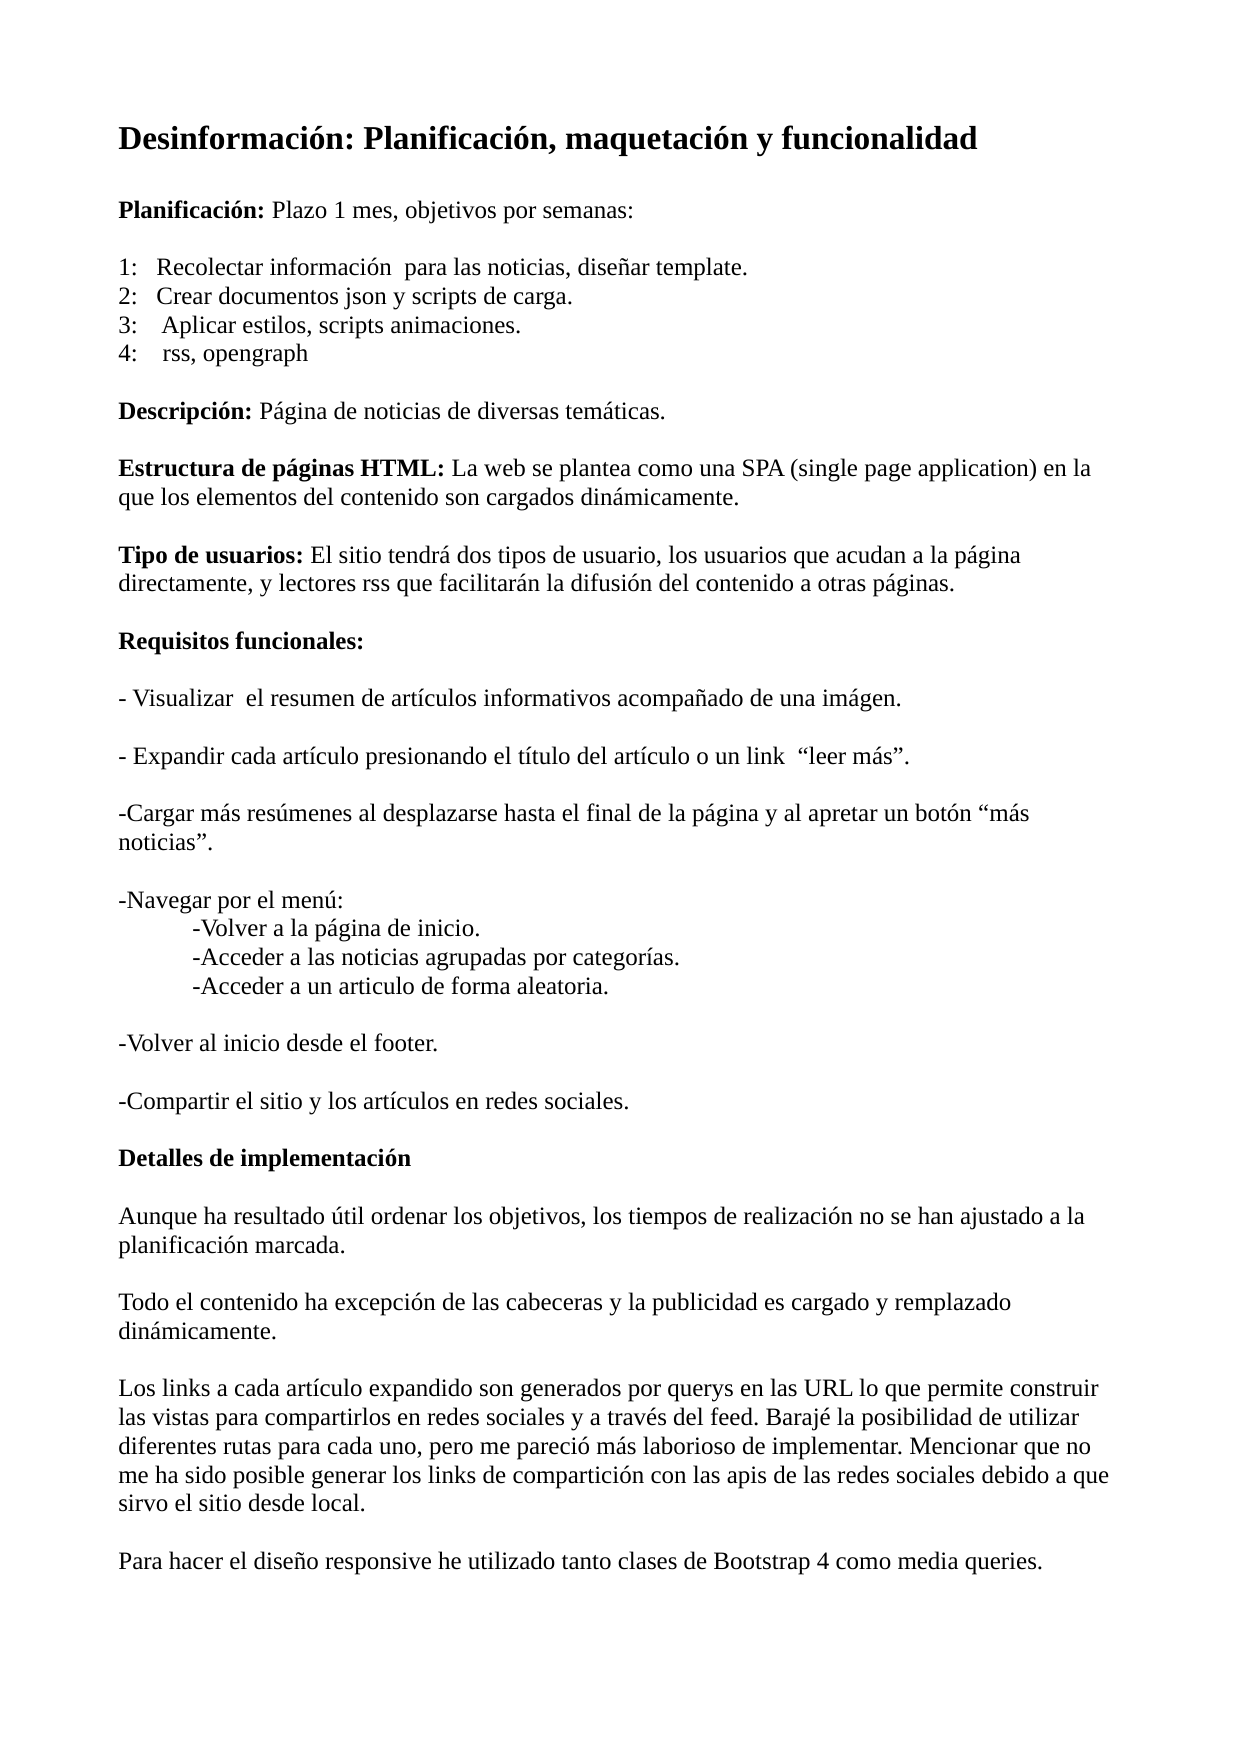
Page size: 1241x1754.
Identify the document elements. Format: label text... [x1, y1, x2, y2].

text Todo el contenido ha excepción de las cabeceras y la publicidad es cargado y remplazado dinámicamente. [118, 1287, 1122, 1345]
text Los links a cada artículo expandido son generados por querys en las URL lo que permite construir las vistas para compartirlos en redes sociales y a través del feed. Barajé la posibilidad de utilizar diferentes rutas para cada uno, pero me pareció más laborioso de implementar. Mencionar que no me ha sido posible generar los links de compartición con las apis de las redes sociales debido a que sirvo el sitio desde local. [118, 1373, 1122, 1517]
text Detalles de implementación [118, 1143, 1122, 1172]
text -Compartir el sitio y los artículos en redes sociales. [118, 1086, 1122, 1115]
text 1: Recolectar información para las noticias, diseñar template. [118, 252, 1122, 281]
text -Acceder a un articulo de forma aleatoria. [118, 971, 1122, 1000]
text - Expandir cada artículo presionando el título del artículo o un link “leer más”. [118, 741, 1122, 770]
text Requisitos funcionales: [118, 626, 1122, 655]
text Planificación: Plazo 1 mes, objetivos por semanas: [118, 195, 1122, 223]
text Aunque ha resultado útil ordenar los objetivos, los tiempos de realización no se han ajustado a la planificación marcada. [118, 1201, 1122, 1258]
text -Navegar por el menú: [118, 885, 1122, 913]
text 2: Crear documentos json y scripts de carga. [118, 281, 1122, 310]
text Estructura de páginas HTML: La web se plantea como una SPA (single page application) en la que los elementos del contenido son cargados dinámicamente. [118, 453, 1122, 511]
text Descripción: Página de noticias de diversas temáticas. [118, 396, 1122, 425]
text Desinformación: Planificación, maquetación y funcionalidad [118, 118, 1122, 156]
text -Volver al inicio desde el footer. [118, 1028, 1122, 1057]
text - Visualizar el resumen de artículos informativos acompañado de una imágen. [118, 683, 1122, 712]
text Tipo de usuarios: El sitio tendrá dos tipos de usuario, los usuarios que acudan a la página directamente, y lectores rss que facilitarán la difusión del contenido a otras páginas. [118, 540, 1122, 597]
text -Volver a la página de inicio. [118, 913, 1122, 942]
text -Cargar más resúmenes al desplazarse hasta el final de la página y al apretar un botón “más noticias”. [118, 798, 1122, 856]
text -Acceder a las noticias agrupadas por categorías. [118, 942, 1122, 971]
text Para hacer el diseño responsive he utilizado tanto clases de Bootstrap 4 como media queries. [118, 1546, 1122, 1575]
text 4: rss, opengraph [118, 338, 1122, 367]
text 3: Aplicar estilos, scripts animaciones. [118, 310, 1122, 338]
